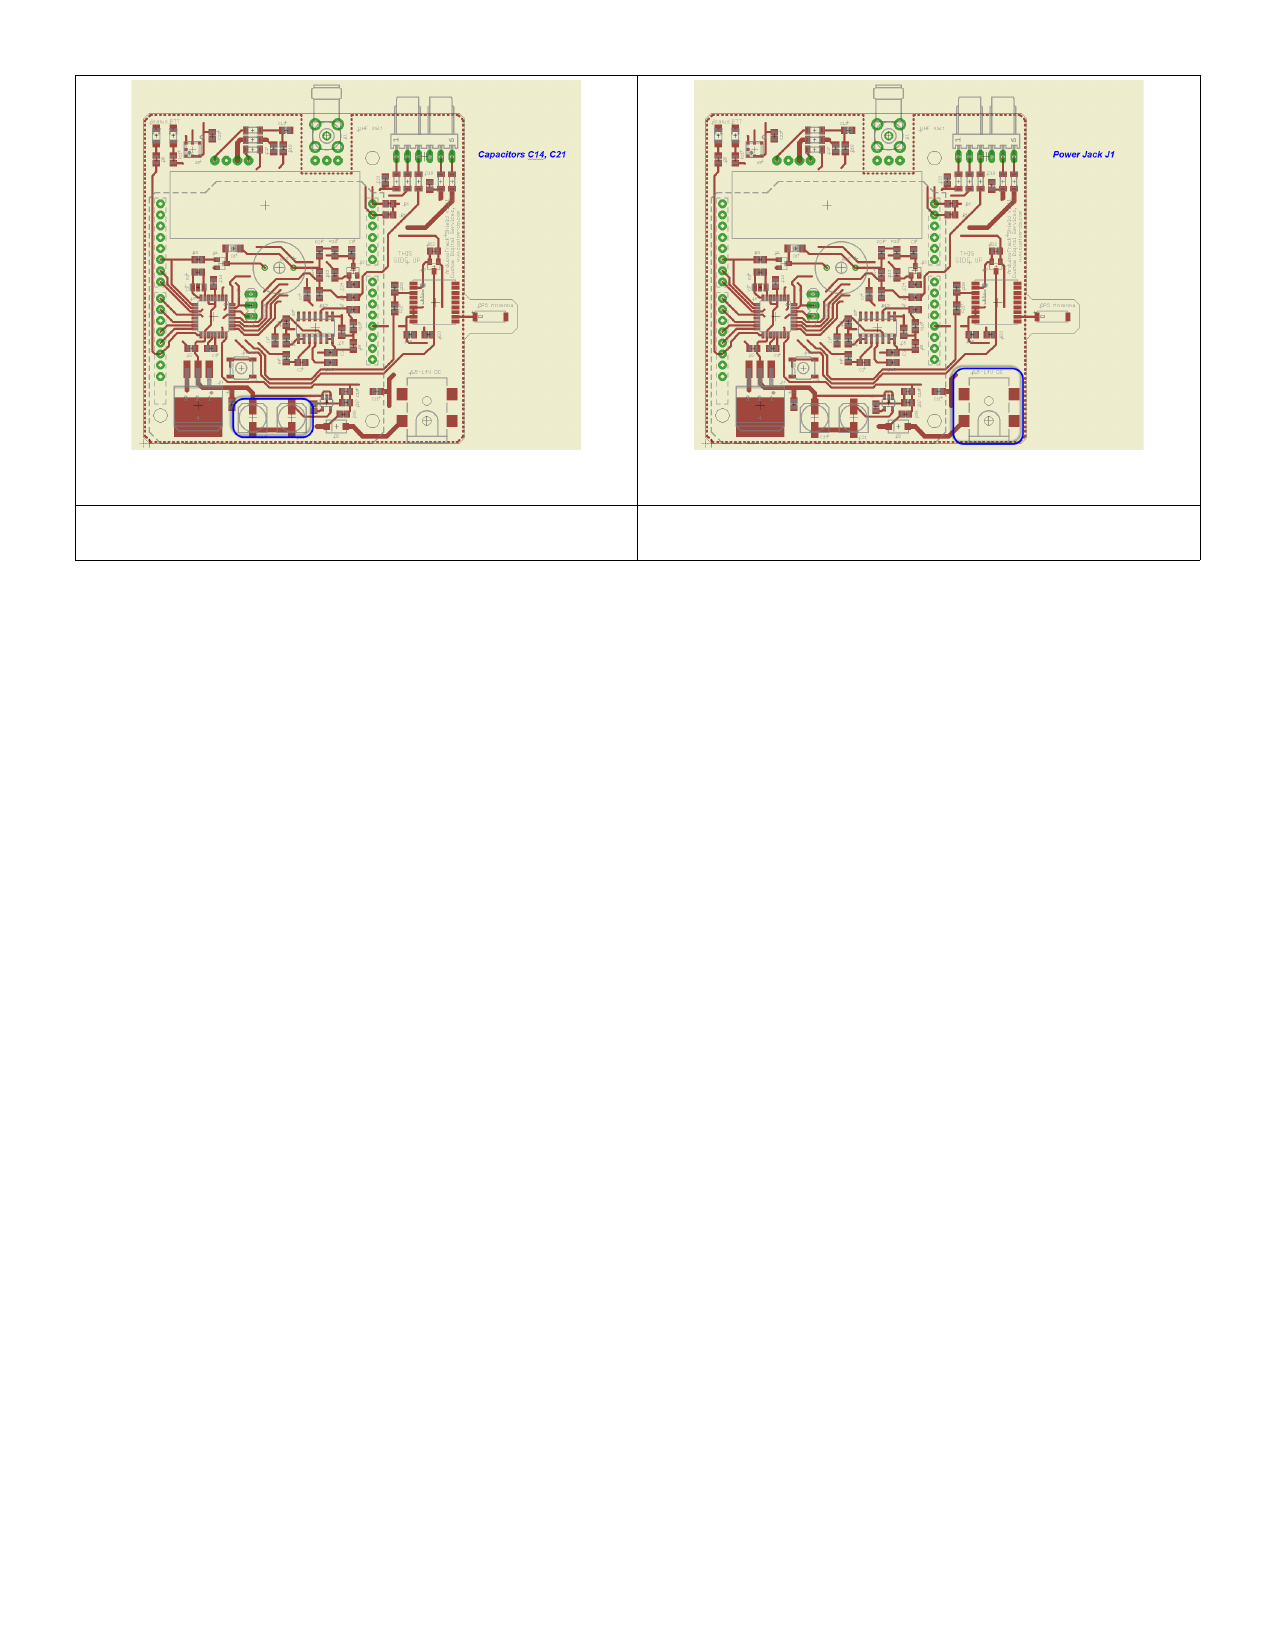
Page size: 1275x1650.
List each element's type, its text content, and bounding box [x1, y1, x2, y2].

table_cell 47μF Electrolytic Capacitors C14, C21 [76, 76, 637, 504]
table_cell Power Jack J1 [638, 76, 1200, 504]
picture [693, 80, 1144, 450]
table_cell [76, 506, 637, 559]
picture [131, 80, 582, 450]
table_cell [638, 506, 1200, 559]
